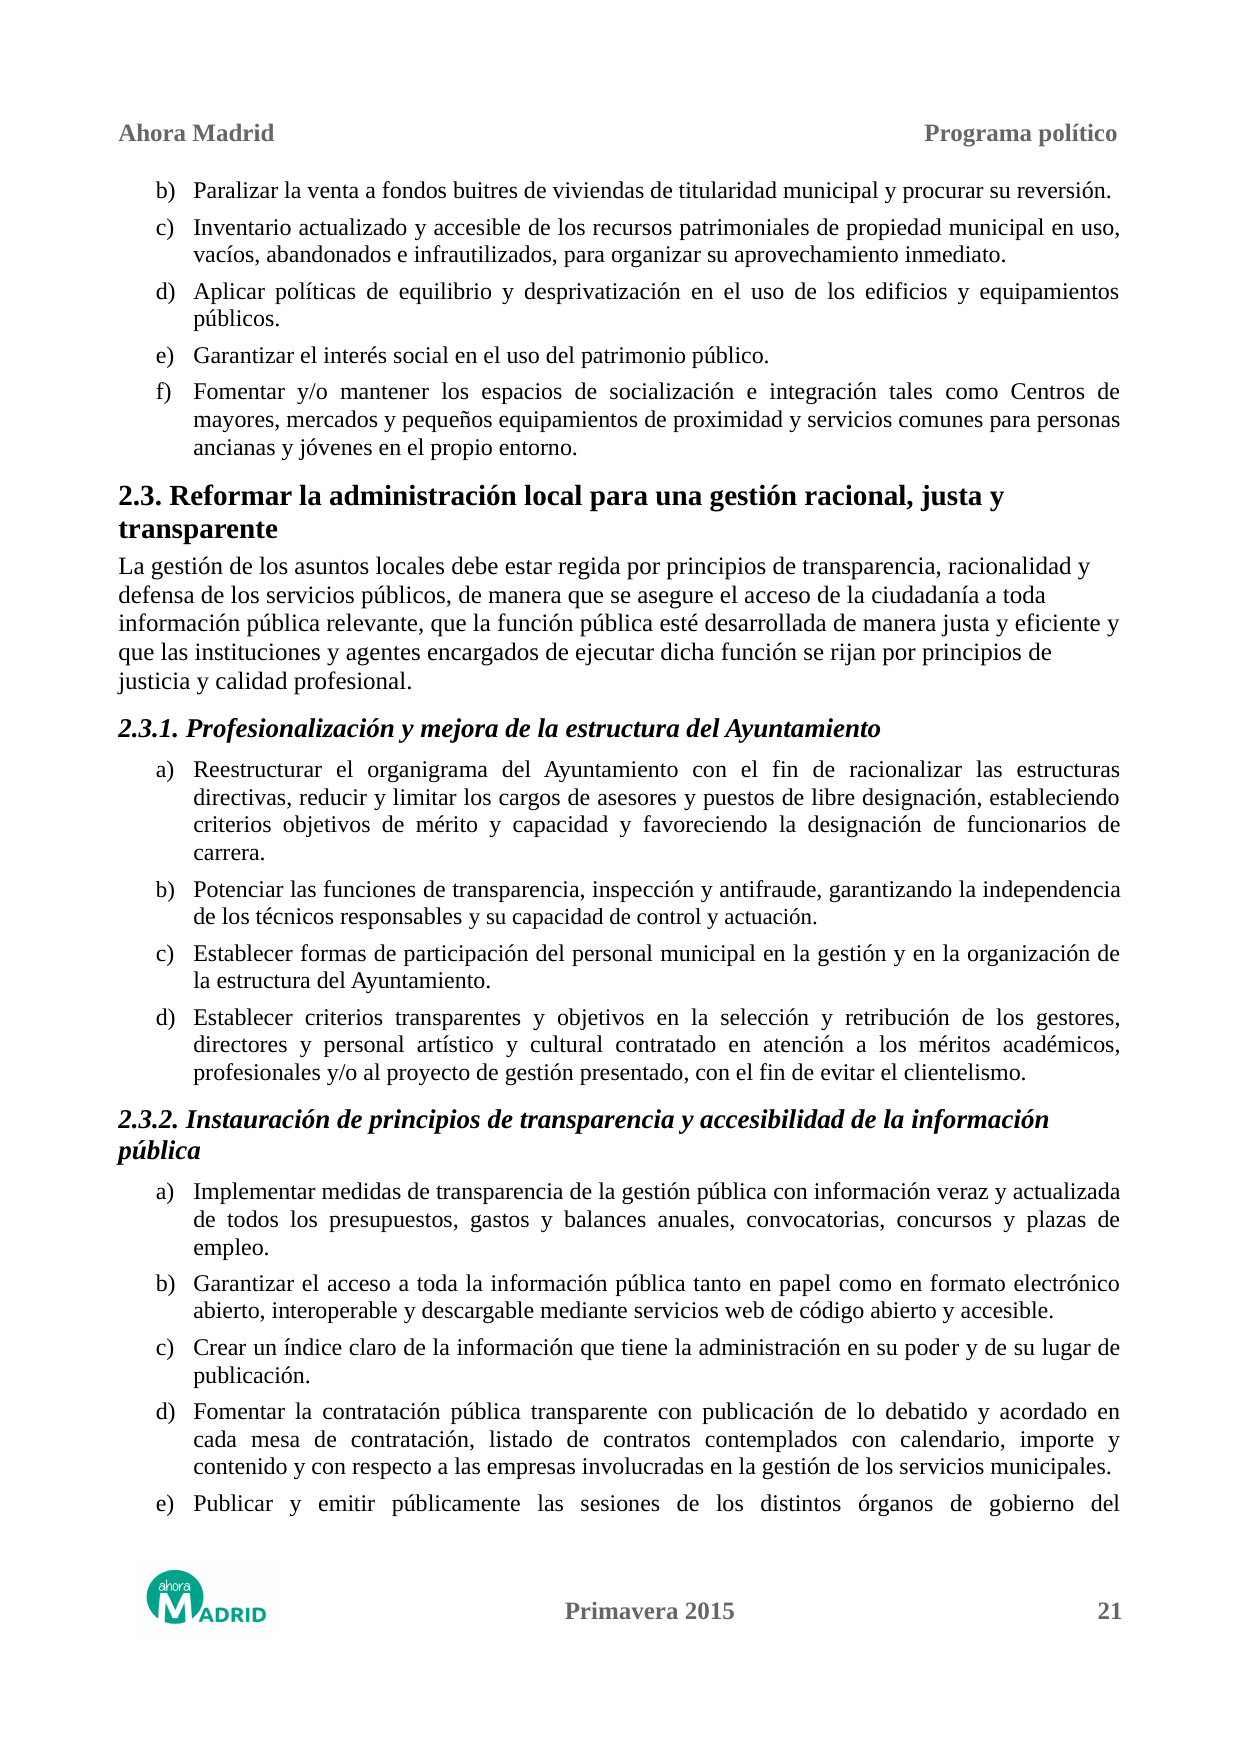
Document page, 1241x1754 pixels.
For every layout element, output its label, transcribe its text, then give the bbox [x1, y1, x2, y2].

list Reestructurar el organigrama del Ayuntamiento con el fin de racionalizar las estructuras directivas, reducir y limitar los cargos de asesores y puestos de libre designación, estableciendo criterios objetivos de mérito y capacidad y favoreciendo la designación de funcionarios de carrera. [156, 755, 1122, 866]
list Garantizar el interés social en el uso del patrimonio público. [156, 341, 1122, 368]
list Establecer criterios transparentes y objetivos en la selección y retribución de los gestores, directores y personal artístico y cultural contratado en atención a los méritos académicos, profesionales y/o al proyecto de gestión presentado, con el fin de evitar el clientelismo. [156, 1003, 1122, 1086]
list Fomentar la contratación pública transparente con publicación de lo debatido y acordado en cada mesa de contratación, listado de contratos contemplados con calendario, importe y contenido y con respecto a las empresas involucradas en la gestión de los servicios municipales. [156, 1397, 1122, 1480]
list Aplicar políticas de equilibrio y desprivatización en el uso de los edificios y equipamientos públicos. [156, 277, 1122, 332]
list 2.3.1. Profesionalización y mejora de la estructura del Ayuntamiento [118, 712, 1122, 743]
list Implementar medidas de transparencia de la gestión pública con información veraz y actualizada de todos los presupuestos, gastos y balances anuales, convocatorias, concursos y plazas de empleo. [156, 1177, 1122, 1260]
list Paralizar la venta a fondos buitres de viviendas de titularidad municipal y procurar su reversión. [156, 176, 1122, 204]
list Crear un índice claro de la información que tiene la administración en su poder y de su lugar de publicación. [156, 1333, 1122, 1388]
list Publicar y emitir públicamente las sesiones de los distintos órganos de gobierno del [156, 1489, 1122, 1516]
list Garantizar el acceso a toda la información pública tanto en papel como en formato electrónico abierto, interoperable y descargable mediante servicios web de código abierto y accesible. [156, 1269, 1122, 1324]
list Potenciar las funciones de transparencia, inspección y antifraude, garantizando la independencia de los técnicos responsables y su capacidad de control y actuación. [156, 874, 1122, 930]
list 2.3. Reformar la administración local para una gestión racional, justa y transparente [118, 478, 1122, 545]
list 2.3.2. Instauración de principios de transparencia y accesibilidad de la información pública [118, 1103, 1122, 1166]
picture [137, 1560, 278, 1636]
list Establecer formas de participación del personal municipal en la gestión y en la organización de la estructura del Ayuntamiento. [156, 939, 1122, 994]
list Inventario actualizado y accesible de los recursos patrimoniales de propiedad municipal en uso, vacíos, abandonados e infrautilizados, para organizar su aprovechamiento inmediato. [156, 213, 1122, 268]
list Fomentar y/o mantener los espacios de socialización e integración tales como Centros de mayores, mercados y pequeños equipamientos de proximidad y servicios comunes para personas ancianas y jóvenes en el propio entorno. [156, 377, 1122, 460]
list La gestión de los asuntos locales debe estar regida por principios de transparencia, racionalidad y defensa de los servicios públicos, de manera que se asegure el acceso de la ciudadanía a toda información pública relevante, que la función pública esté desarrollada de manera justa y eficiente y que las instituciones y agentes encargados de ejecutar dicha función se rijan por principios de justicia y calidad profesional. [118, 551, 1122, 695]
